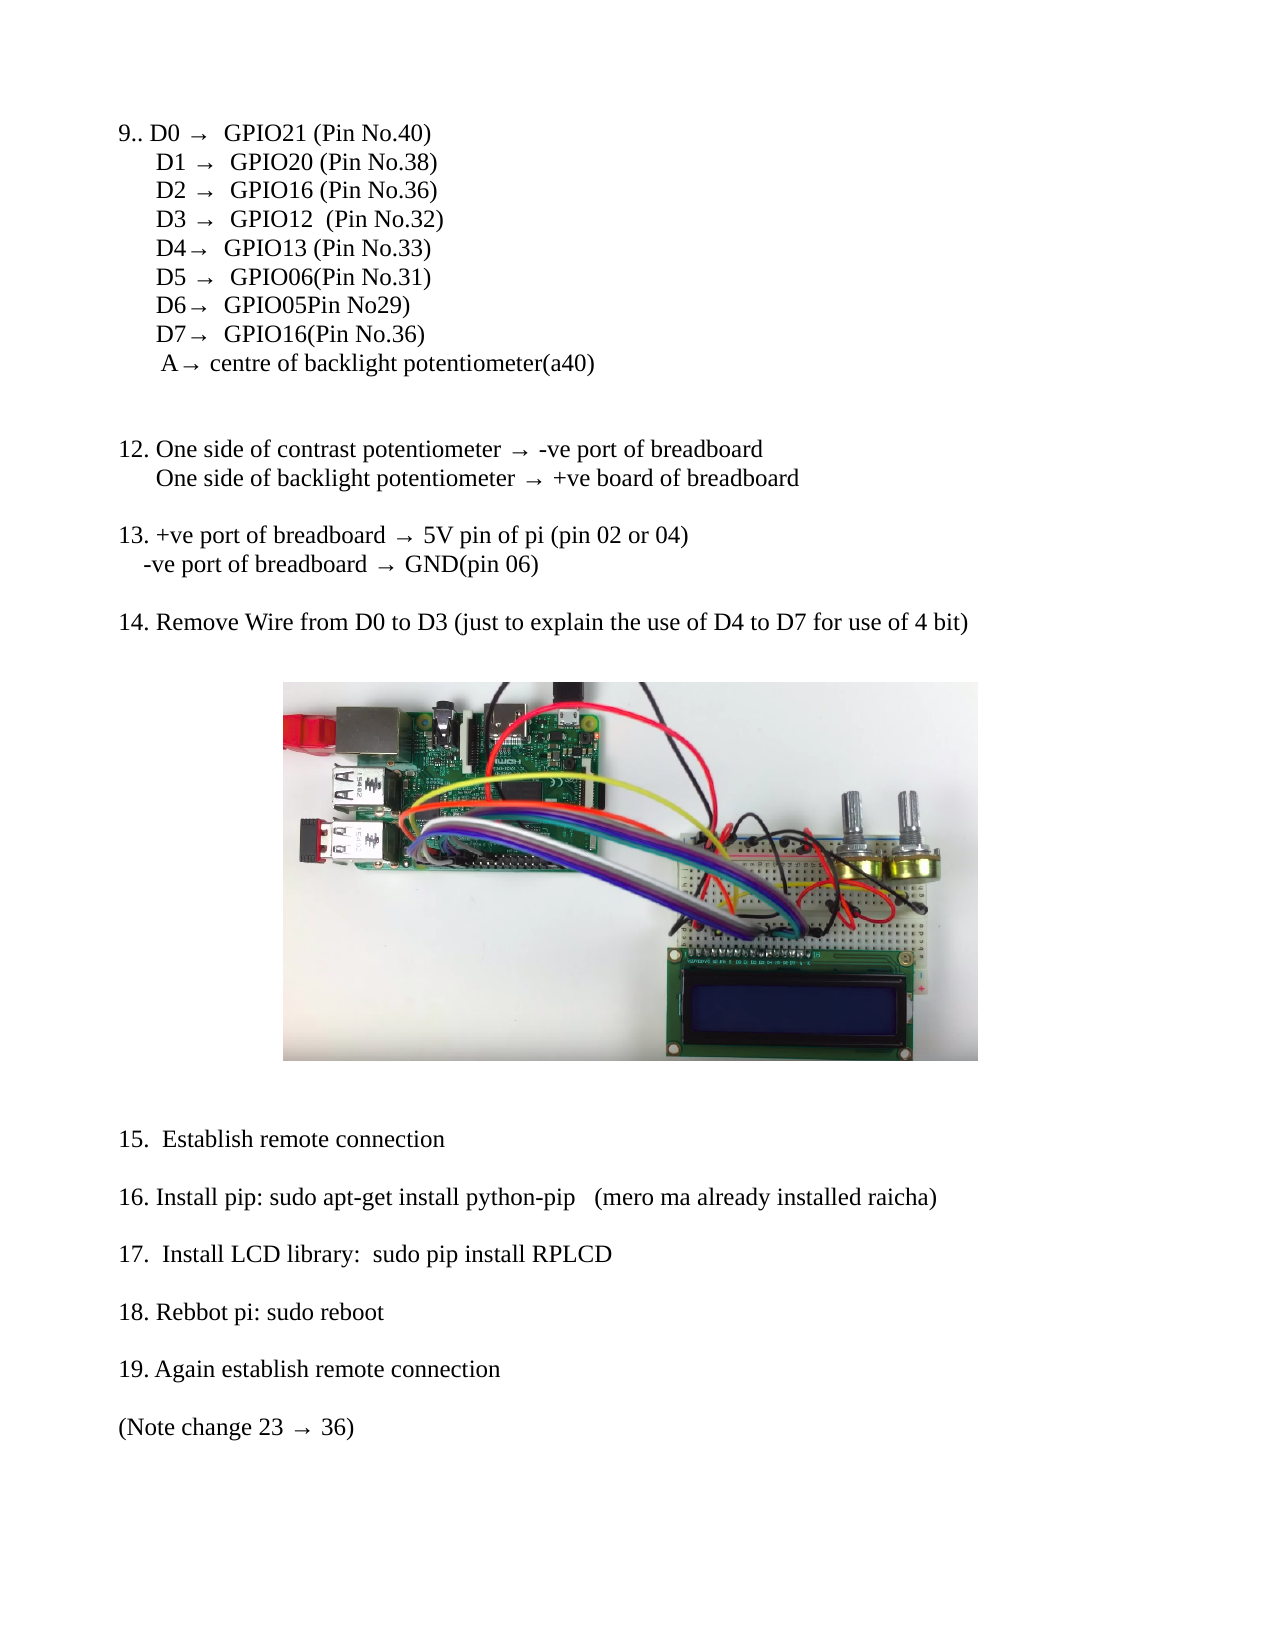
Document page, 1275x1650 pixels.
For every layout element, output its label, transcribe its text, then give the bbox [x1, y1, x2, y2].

text 14. Remove Wire from D0 to D3 (just to explain the use of D4 to D7 for use of 4 bit) [118, 607, 1157, 636]
text One side of backlight potentiometer → +ve board of breadboard [118, 463, 1157, 492]
text 15. Establish remote connection [118, 1124, 1157, 1153]
text D2 → GPIO16 (Pin No.36) [118, 176, 1157, 204]
text 19. Again establish remote connection [118, 1354, 1157, 1383]
text D1 → GPIO20 (Pin No.38) [118, 147, 1157, 176]
text 9.. D0 → GPIO21 (Pin No.40) [118, 118, 1157, 147]
text 12. One side of contrast potentiometer → -ve port of breadboard [118, 434, 1157, 463]
text 18. Rebbot pi: sudo reboot [118, 1297, 1157, 1326]
text (Note change 23 → 36) [118, 1412, 1157, 1441]
text D4→ GPIO13 (Pin No.33) [118, 233, 1157, 262]
picture [283, 682, 978, 1061]
text A→ centre of backlight potentiometer(a40) [118, 348, 1157, 377]
text D5 → GPIO06(Pin No.31) [118, 262, 1157, 291]
text D3 → GPIO12 (Pin No.32) [118, 204, 1157, 233]
text D7→ GPIO16(Pin No.36) [118, 319, 1157, 348]
text 17. Install LCD library: sudo pip install RPLCD [118, 1239, 1157, 1268]
text D6→ GPIO05Pin No29) [118, 291, 1157, 319]
text -ve port of breadboard → GND(pin 06) [118, 549, 1157, 578]
text 13. +ve port of breadboard → 5V pin of pi (pin 02 or 04) [118, 521, 1157, 549]
text 16. Install pip: sudo apt-get install python-pip (mero ma already installed raicha) [118, 1182, 1157, 1211]
